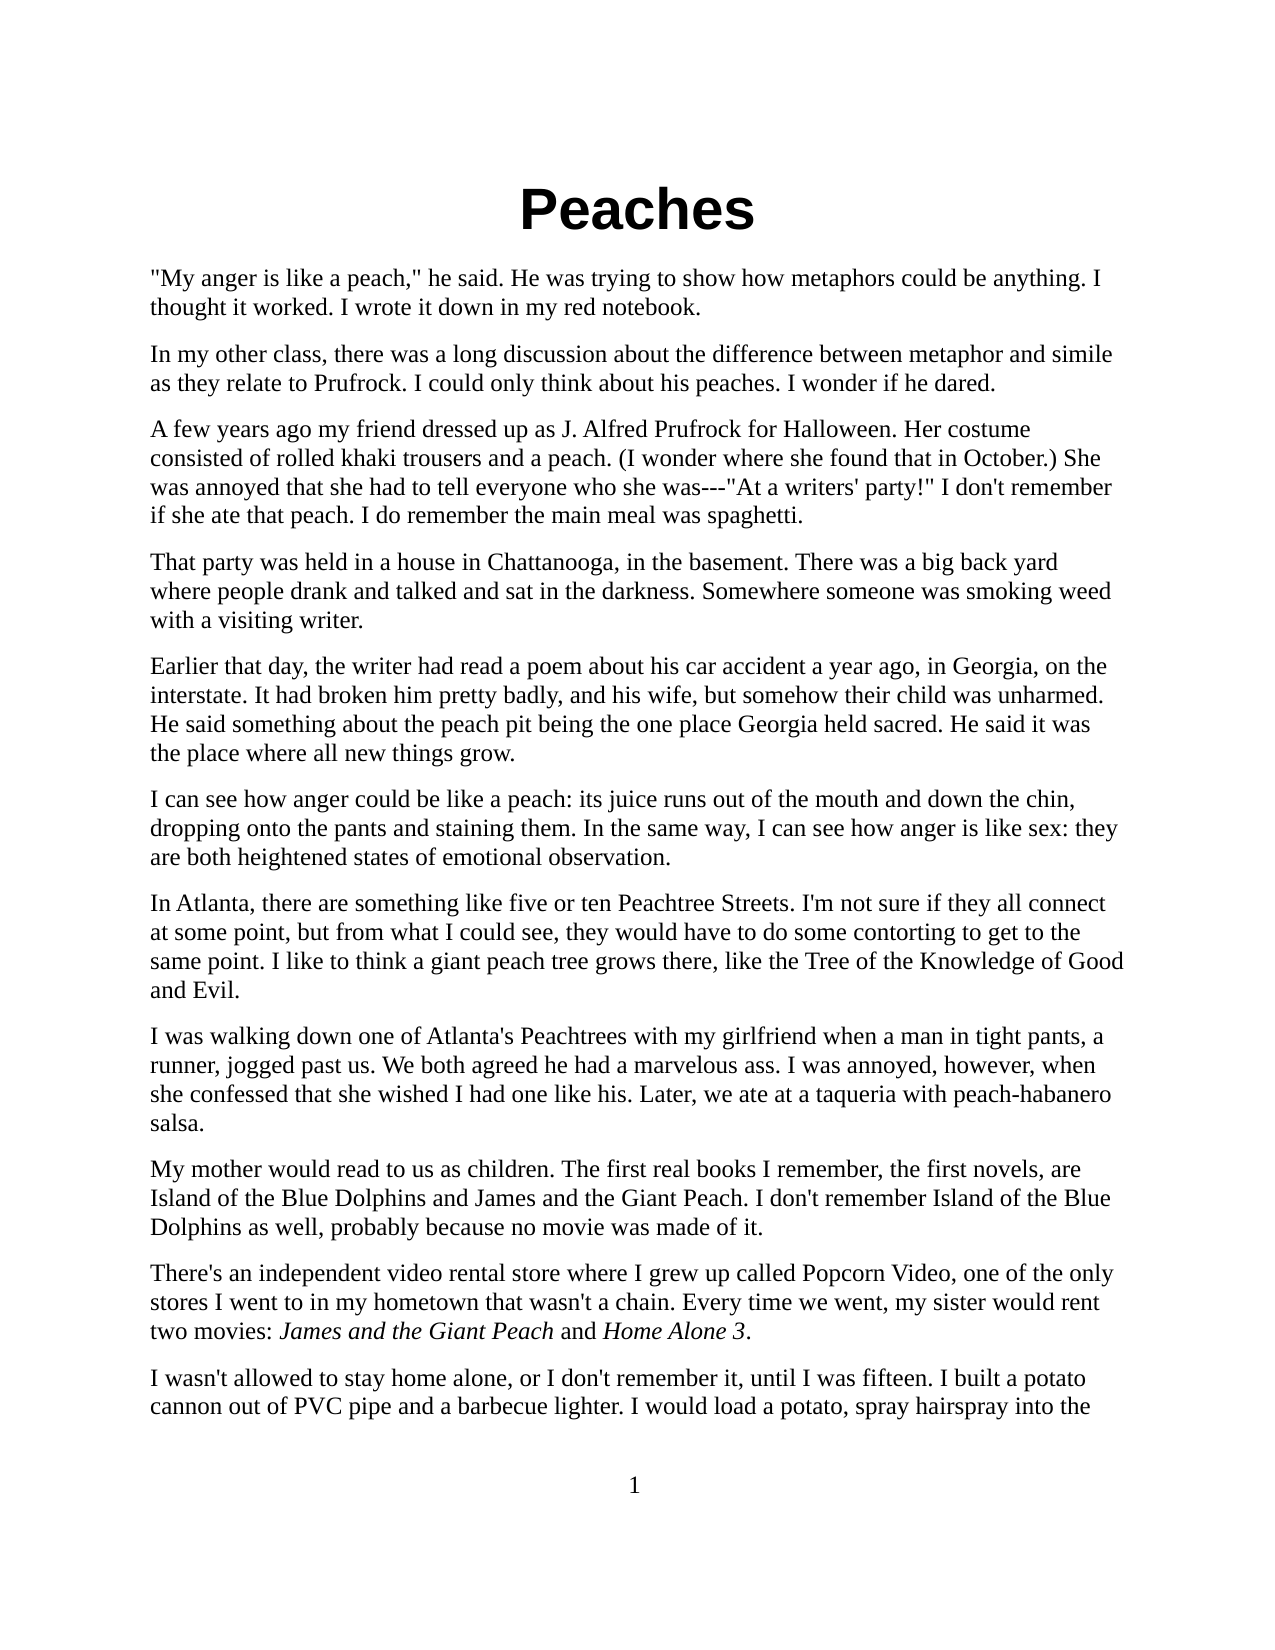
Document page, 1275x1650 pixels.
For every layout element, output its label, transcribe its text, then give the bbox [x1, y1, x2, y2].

text Earlier that day, the writer had read a poem about his car accident a year ago, in Georgia, on the interstate. It had broken him pretty badly, and his wife, but somehow their child was unharmed. He said something about the peach pit being the one place Georgia held sacred. He said it was the place where all new things grow. [150, 651, 1125, 766]
text That party was held in a house in Chattanooga, in the basement. There was a big back yard where people drank and talked and sat in the darkness. Somewhere someone was smoking weed with a visiting writer. [150, 547, 1125, 633]
text A few years ago my friend dressed up as J. Alfred Prufrock for Halloween. Her costume consisted of rolled khaki trousers and a peach. (I wonder where she found that in October.) She was annoyed that she had to tell everyone who she was---"At a writers' party!" I don't remember if she ate that peach. I do remember the main meal was spaghetti. [150, 414, 1125, 529]
text In my other class, there was a long discussion about the difference between metaphor and simile as they relate to Prufrock. I could only think about his peaches. I wonder if he dared. [150, 339, 1125, 396]
title Peaches [150, 175, 1125, 242]
text My mother would read to us as children. The first real books I remember, the first novels, are Island of the Blue Dolphins and James and the Giant Peach. I don't remember Island of the Blue Dolphins as well, probably because no movie was made of it. [150, 1154, 1125, 1241]
text There's an independent video rental store where I grew up called Popcorn Video, one of the only stores I went to in my hometown that wasn't a chain. Every time we went, my sister would rent two movies: James and the Giant Peach and Home Alone 3. [150, 1258, 1125, 1345]
text I can see how anger could be like a peach: its juice runs out of the mouth and down the chin, dropping onto the pants and staining them. In the same way, I can see how anger is like sex: they are both heightened states of emotional observation. [150, 784, 1125, 871]
text "My anger is like a peach," he said. He was trying to show how metaphors could be anything. I thought it worked. I wrote it down in my red notebook. [150, 263, 1125, 321]
text I wasn't allowed to stay home alone, or I don't remember it, until I was fifteen. I built a potato cannon out of PVC pipe and a barbecue lighter. I would load a potato, spray hairspray into the [150, 1363, 1125, 1420]
text I was walking down one of Atlanta's Peachtrees with my girlfriend when a man in tight pants, a runner, jogged past us. We both agreed he had a marvelous ass. I was annoyed, however, when she confessed that she wished I had one like his. Later, we ate at a taqueria with peach-habanero salsa. [150, 1021, 1125, 1136]
text In Atlanta, there are something like five or ten Peachtree Streets. I'm not sure if they all connect at some point, but from what I could see, they would have to do some contorting to get to the same point. I like to think a giant peach tree grows there, like the Tree of the Knowledge of Good and Evil. [150, 888, 1125, 1003]
